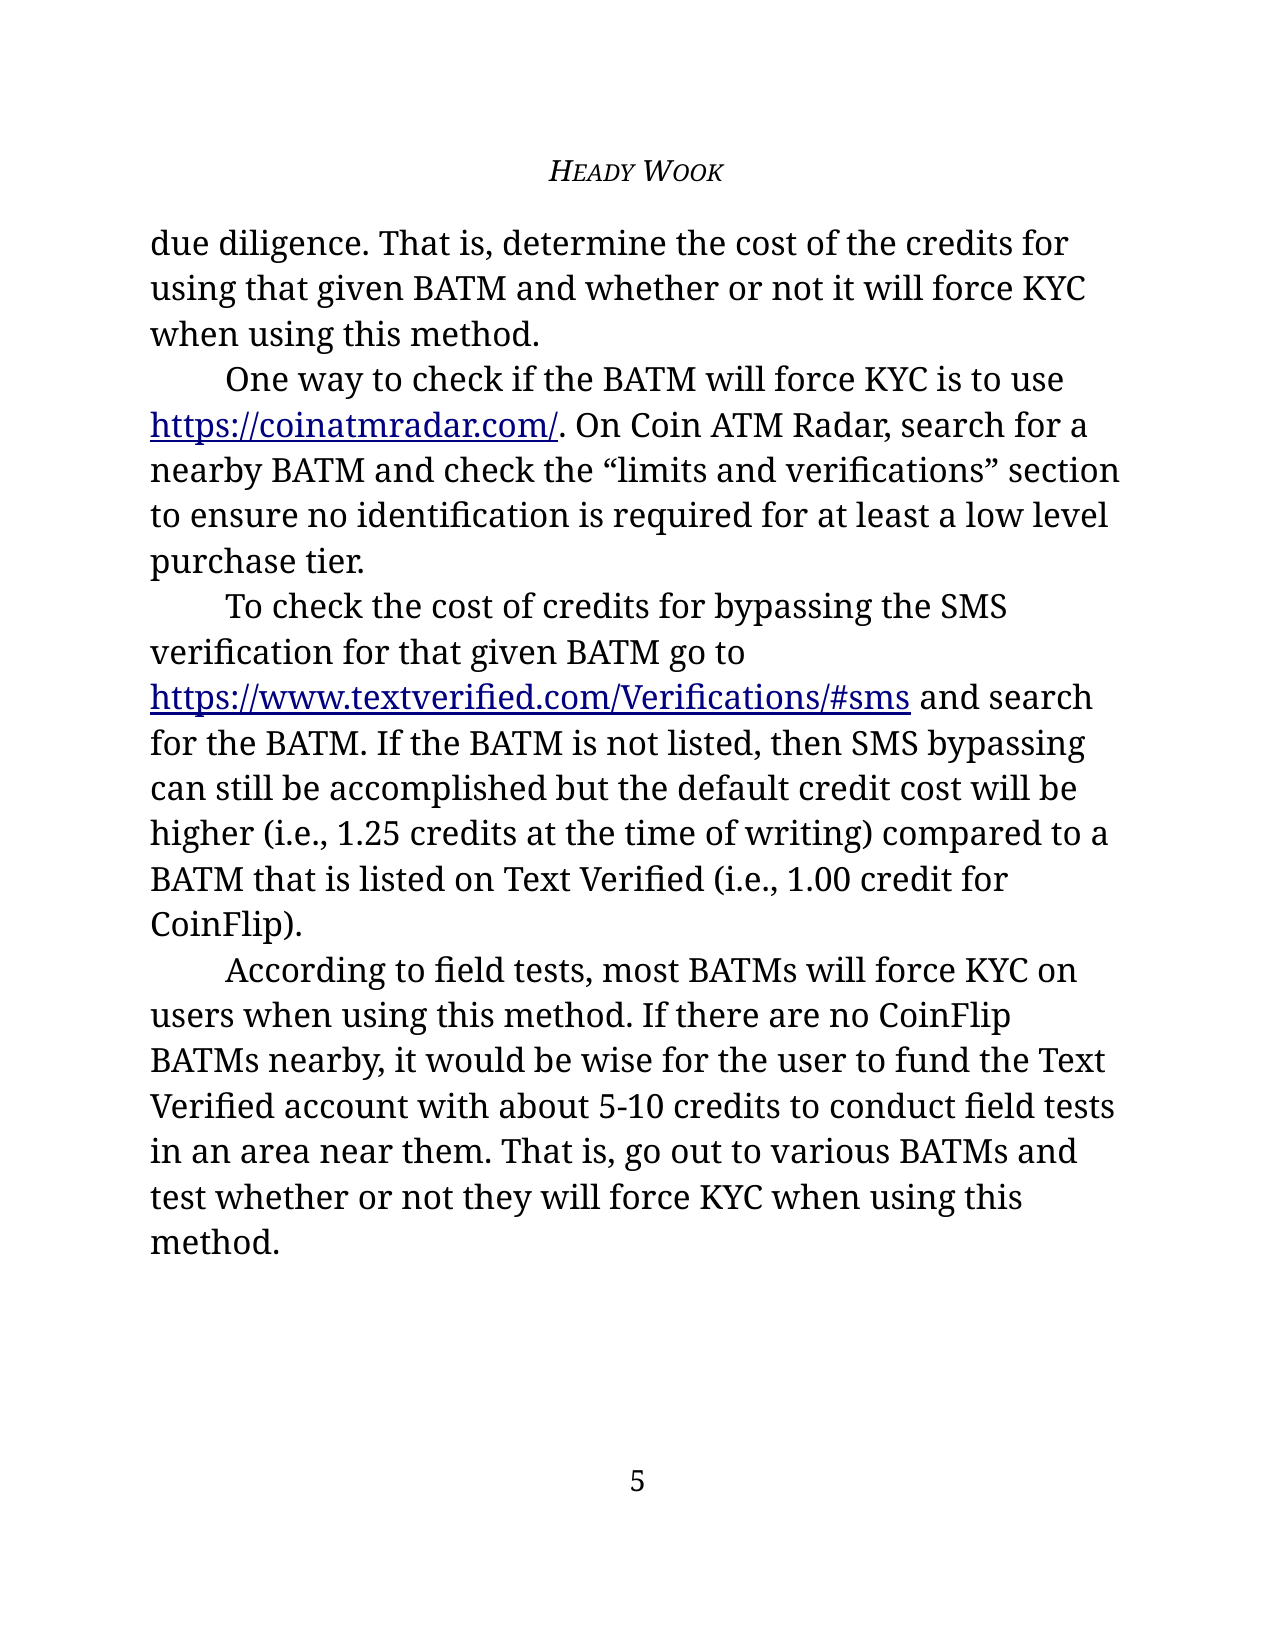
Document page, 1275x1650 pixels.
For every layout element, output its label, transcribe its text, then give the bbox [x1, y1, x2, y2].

text One way to check if the BATM will force KYC is to use https://coinatmradar.com/. On Coin ATM Radar, search for a nearby BATM and check the “limits and verifications” section to ensure no identification is required for at least a low level purchase tier. [150, 356, 1125, 583]
text To check the cost of credits for bypassing the SMS verification for that given BATM go to https://www.textverified.com/Verifications/#sms and search for the BATM. If the BATM is not listed, then SMS bypassing can still be accomplished but the default credit cost will be higher (i.e., 1.25 credits at the time of writing) compared to a BATM that is listed on Text Verified (i.e., 1.00 credit for CoinFlip). [150, 583, 1125, 946]
text According to field tests, most BATMs will force KYC on users when using this method. If there are no CoinFlip BATMs nearby, it would be wise for the user to fund the Text Verified account with about 5-10 credits to conduct field tests in an area near them. That is, go out to various BATMs and test whether or not they will force KYC when using this method. [150, 946, 1125, 1264]
text due diligence. That is, determine the cost of the credits for using that given BATM and whether or not it will force KYC when using this method. [150, 220, 1125, 356]
